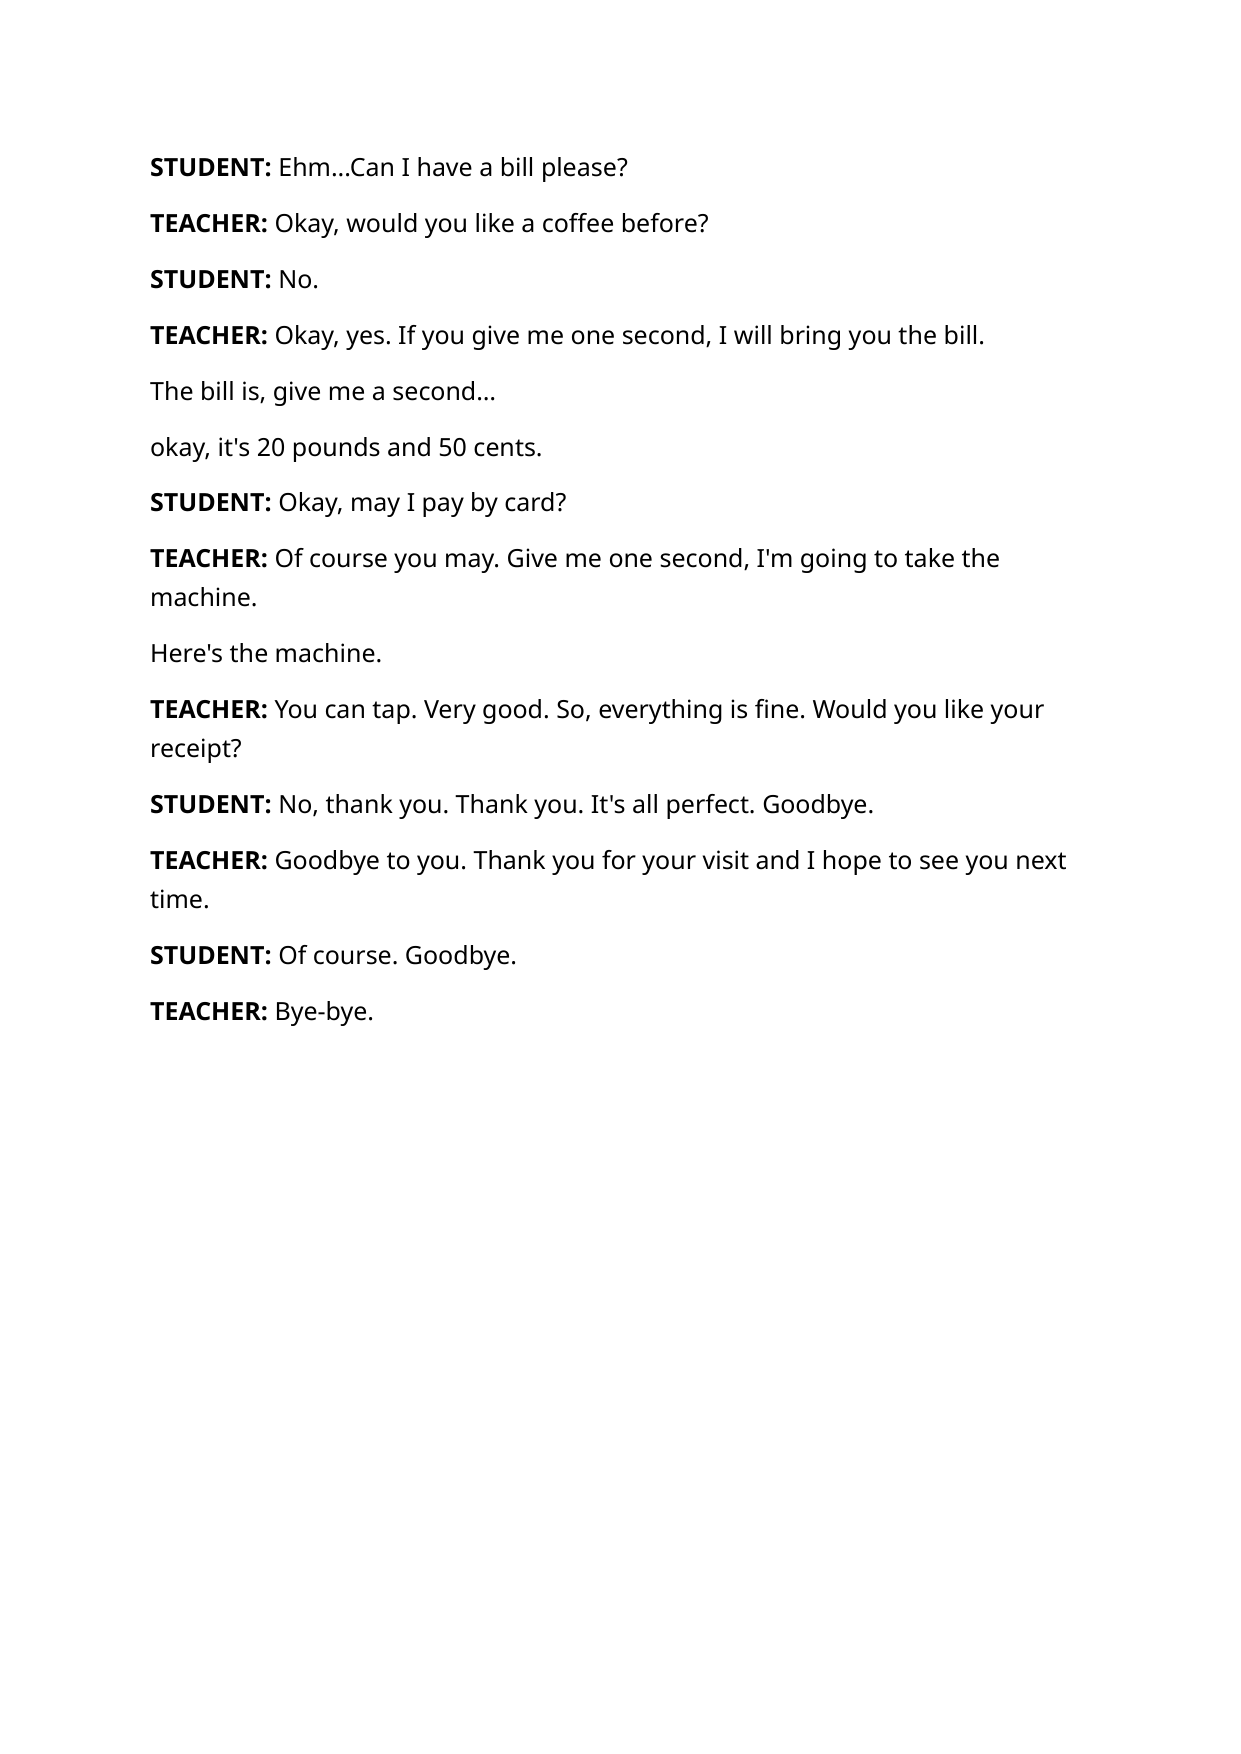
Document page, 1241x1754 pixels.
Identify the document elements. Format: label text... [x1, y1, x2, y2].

text TEACHER: Bye-bye. [150, 993, 1090, 1027]
text TEACHER: Goodbye to you. Thank you for your visit and I hope to see you next time. [150, 842, 1090, 916]
text okay, it's 20 pounds and 50 cents. [150, 429, 1090, 463]
text TEACHER: Of course you may. Give me one second, I'm going to take the machine. [150, 541, 1090, 614]
text STUDENT: Of course. Goodbye. [150, 937, 1090, 972]
text TEACHER: You can tap. Very good. So, everything is fine. Would you like your receipt? [150, 692, 1090, 765]
text STUDENT: Ehm...Can I have a bill please? [150, 150, 1090, 184]
text STUDENT: No. [150, 262, 1090, 296]
text STUDENT: No, thank you. Thank you. It's all perfect. Goodbye. [150, 787, 1090, 821]
text STUDENT: Okay, may I pay by card? [150, 485, 1090, 519]
text TEACHER: Okay, would you like a coffee before? [150, 206, 1090, 240]
text Here's the machine. [150, 636, 1090, 670]
text TEACHER: Okay, yes. If you give me one second, I will bring you the bill. [150, 317, 1090, 352]
text The bill is, give me a second… [150, 373, 1090, 407]
